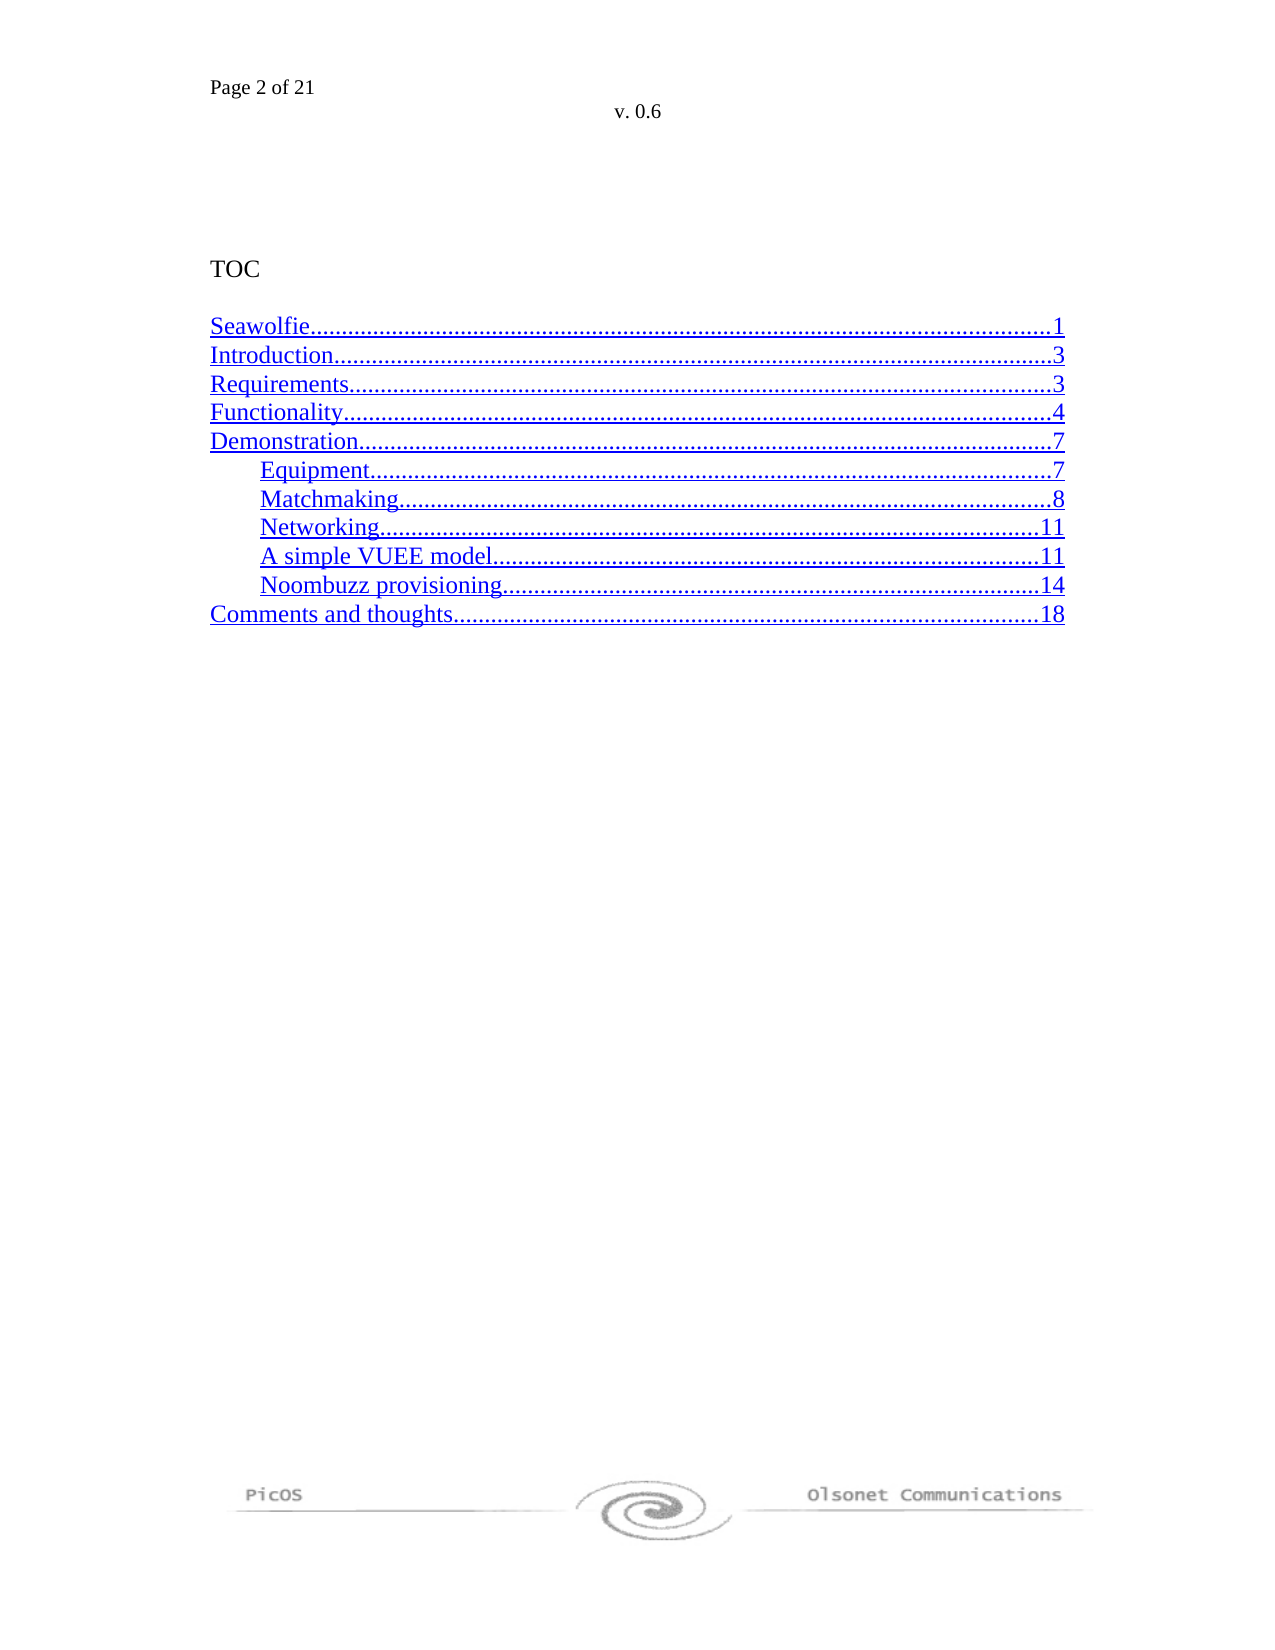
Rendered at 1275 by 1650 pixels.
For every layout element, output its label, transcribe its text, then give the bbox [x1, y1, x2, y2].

picture [226, 1464, 1094, 1566]
text Demonstration 7 [210, 426, 1065, 451]
text Noombuzz provisioning 14 [260, 570, 1065, 595]
text Seawolfie 1 [210, 311, 1065, 336]
text Functionality 4 [210, 397, 1065, 422]
text Networking 11 [260, 512, 1065, 537]
text Introduction 3 [210, 340, 1065, 365]
text Comments and thoughts 18 [210, 599, 1065, 624]
text TOC [210, 254, 1065, 282]
text Matchmaking 8 [260, 484, 1065, 509]
text Requirements 3 [210, 369, 1065, 394]
text Equipment 7 [260, 455, 1065, 480]
text A simple VUEE model 11 [260, 541, 1065, 566]
